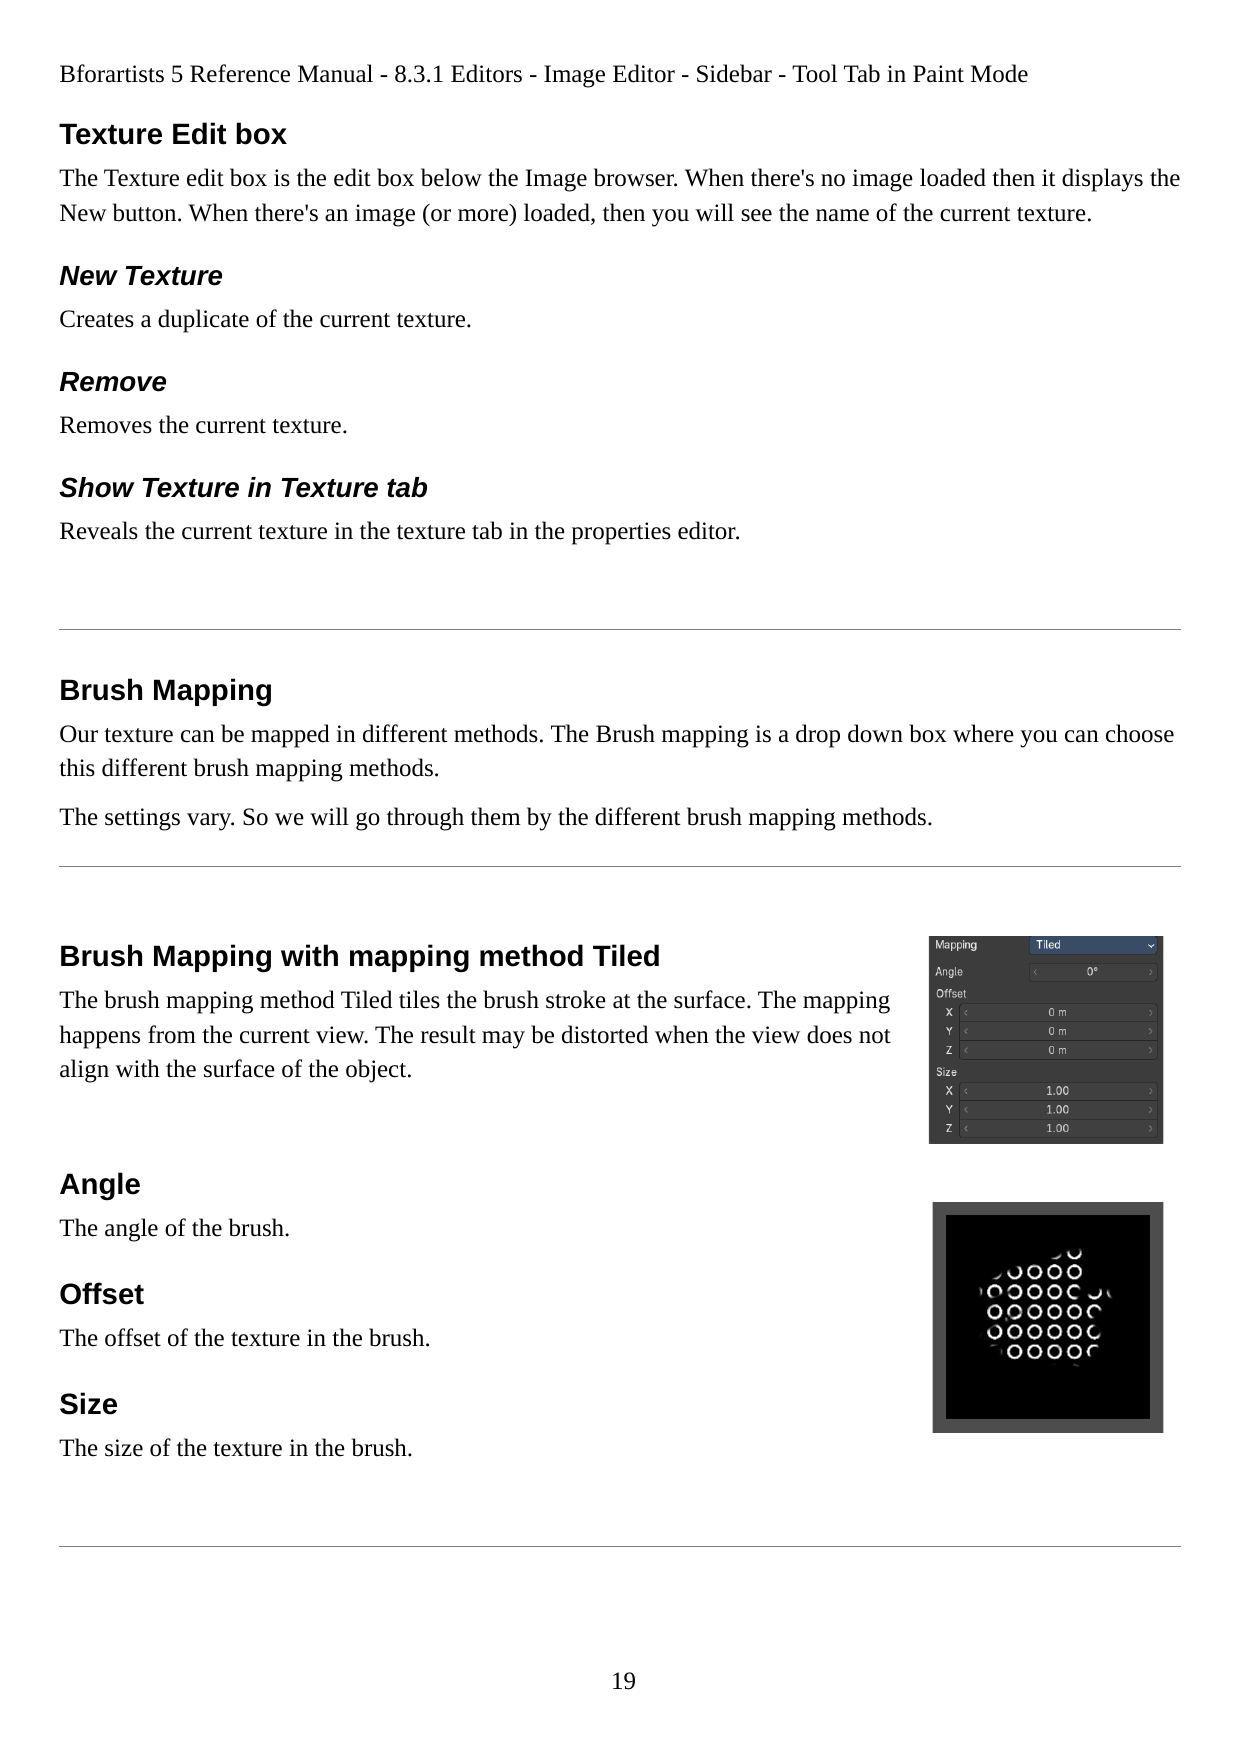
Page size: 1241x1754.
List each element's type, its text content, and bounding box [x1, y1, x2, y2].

text Creates a duplicate of the current texture. [59, 304, 1181, 333]
subtitle Size [59, 1387, 932, 1421]
subtitle Show Texture in Texture tab [59, 471, 1181, 503]
subtitle [1164, 1387, 1181, 1421]
text Our texture can be mapped in different methods. The Brush mapping is a drop down box where you can choose this different brush mapping methods. [59, 719, 1181, 782]
subtitle Angle [59, 1167, 1181, 1201]
text The brush mapping method Tiled tiles the brush stroke at the surface. The mapping happens from the current view. The result may be distorted when the view does not align with the surface of the object. [59, 985, 928, 1083]
text The size of the texture in the brush. [59, 1433, 1181, 1462]
subtitle Remove [59, 366, 1181, 397]
subtitle Brush Mapping with mapping method Tiled [59, 939, 928, 973]
text The angle of the brush. [59, 1213, 932, 1242]
subtitle New Texture [59, 259, 1181, 291]
subtitle Offset [59, 1277, 932, 1311]
text The settings vary. So we will go through them by the different brush mapping methods. [59, 802, 1181, 831]
picture [932, 1202, 1164, 1433]
text Removes the current texture. [59, 410, 1181, 439]
subtitle Brush Mapping [59, 673, 1181, 706]
subtitle [1164, 1277, 1181, 1311]
text [1164, 1213, 1181, 1242]
text The offset of the texture in the brush. [59, 1323, 932, 1352]
text Reveals the current texture in the texture tab in the properties editor. [59, 516, 1181, 544]
text The Texture edit box is the edit box below the Image browser. When there's no image loaded then it displays the New button. When there's an image (or more) loaded, then you will see the name of the current texture. [59, 163, 1181, 227]
picture [928, 936, 1164, 1144]
subtitle Texture Edit box [59, 117, 1181, 151]
